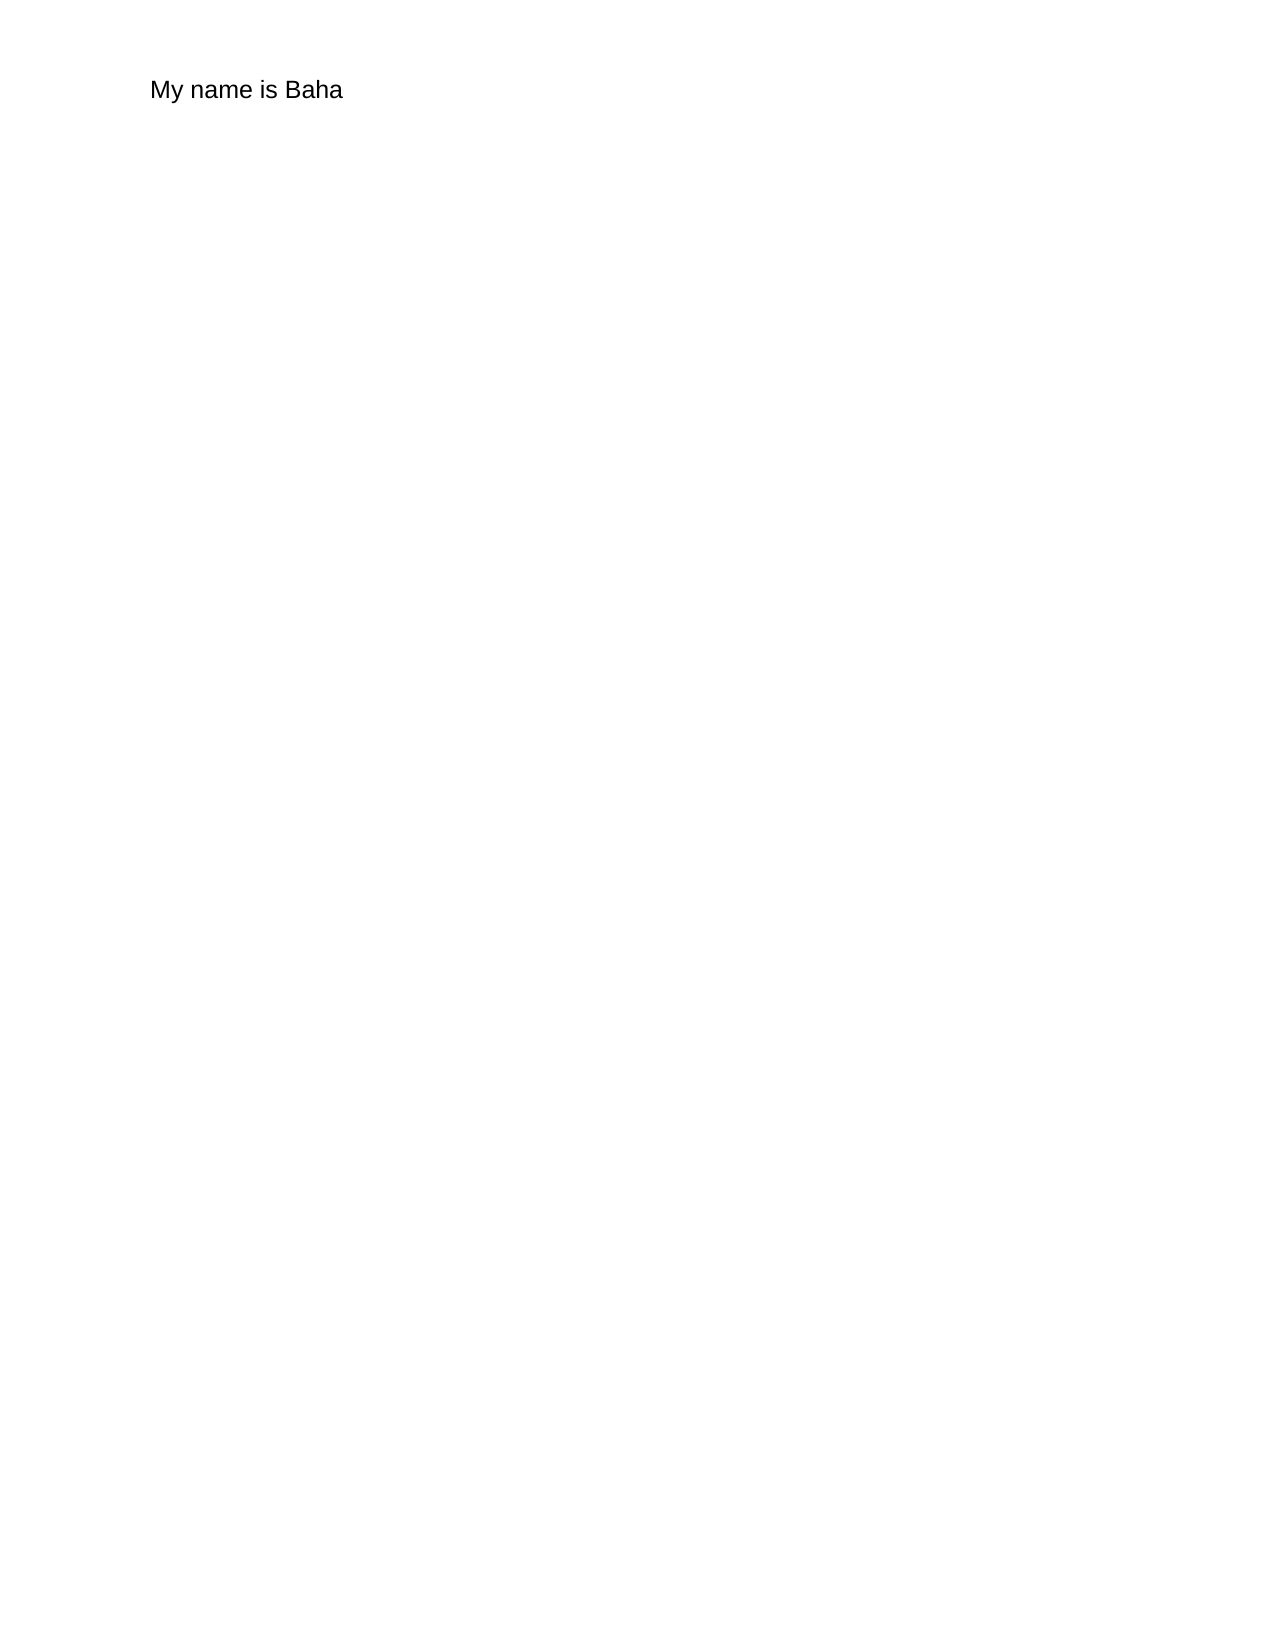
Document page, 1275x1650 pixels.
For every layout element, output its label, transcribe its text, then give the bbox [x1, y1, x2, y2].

text My name is Baha [150, 75, 1125, 104]
